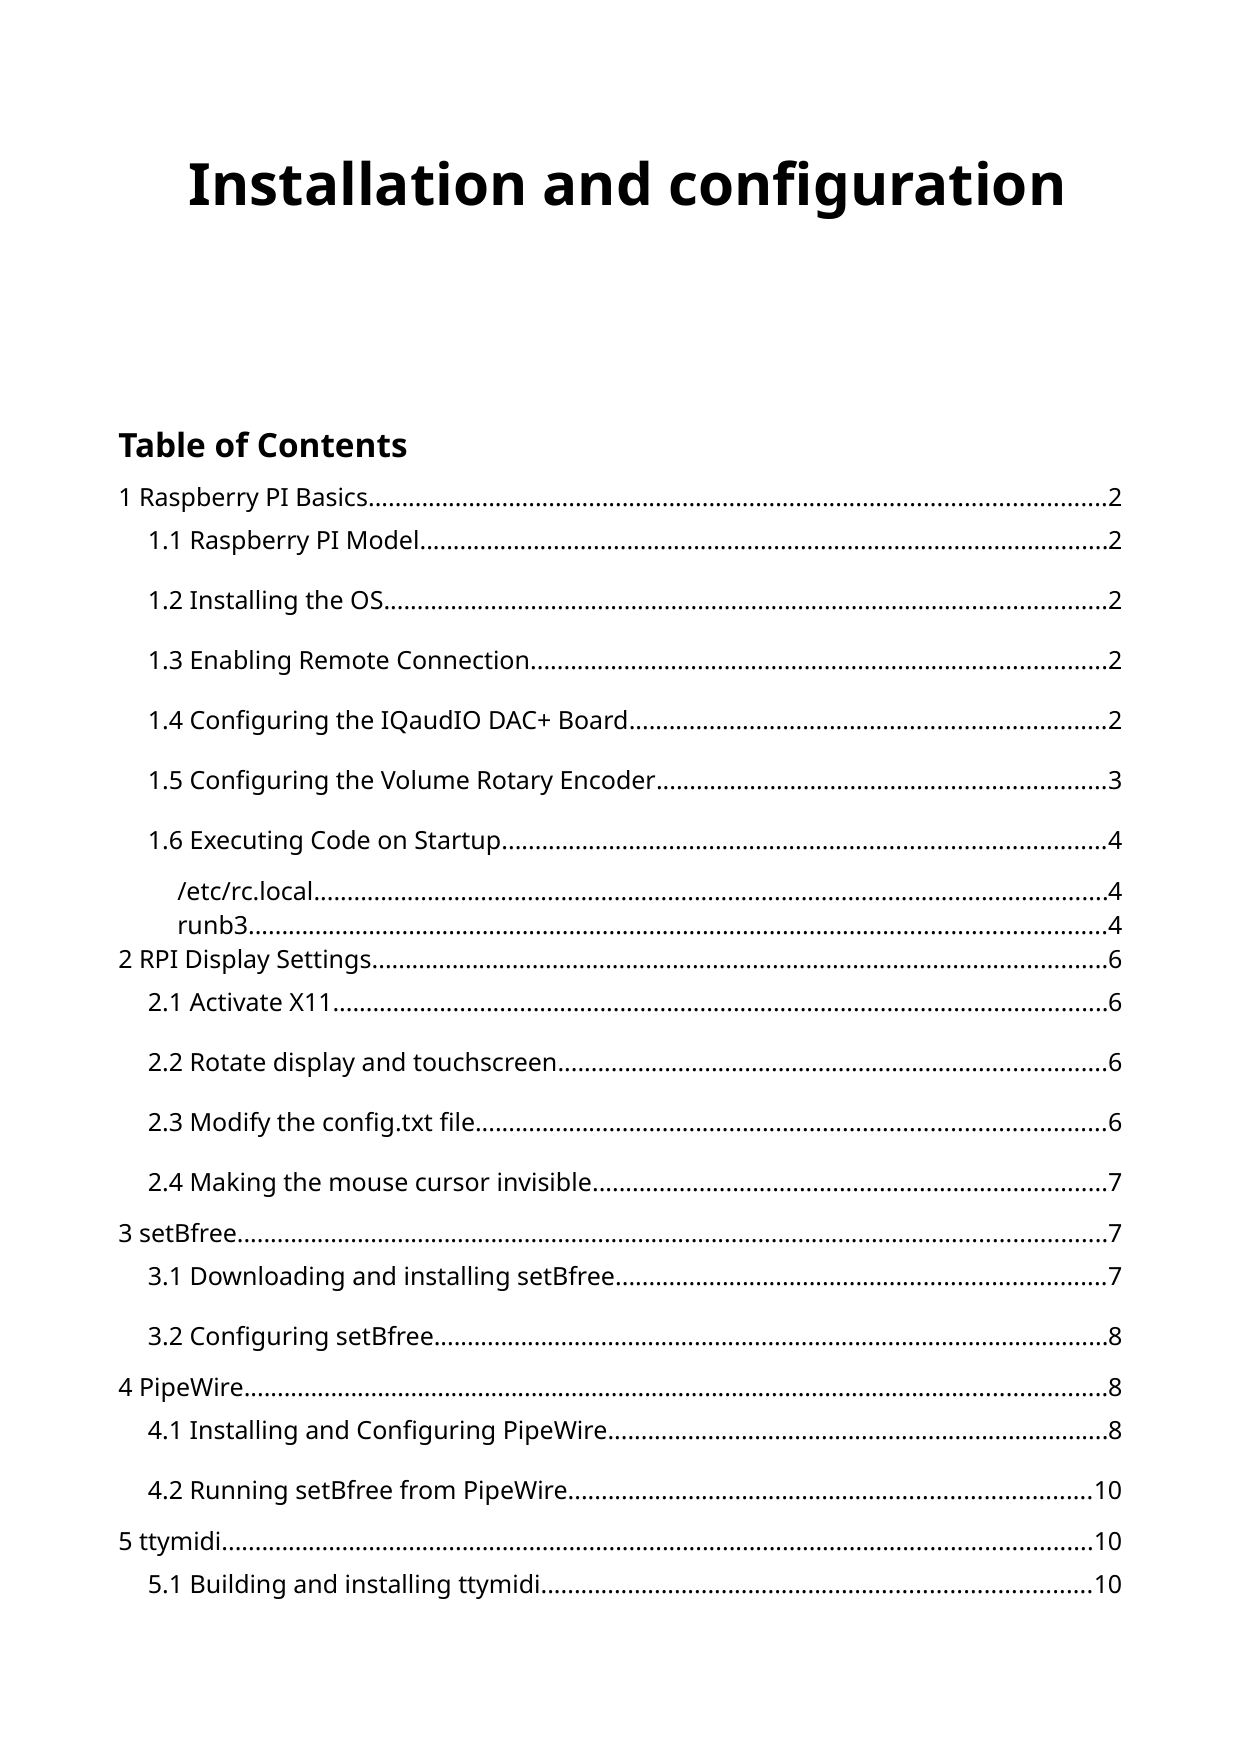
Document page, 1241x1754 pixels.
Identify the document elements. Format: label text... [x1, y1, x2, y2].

text runb3 4 [177, 907, 1122, 941]
text 4.1 Installing and Configuring PipeWire 8 [148, 1413, 1122, 1447]
text 5.1 Building and installing ttymidi 10 [148, 1567, 1122, 1601]
text 2.2 Rotate display and touchscreen 6 [148, 1044, 1122, 1078]
text 4 PipeWire 8 [118, 1369, 1122, 1404]
text 3 setBfree 7 [118, 1216, 1122, 1249]
text 2.3 Modify the config.txt file 6 [148, 1104, 1122, 1138]
text 4.2 Running setBfree from PipeWire 10 [148, 1473, 1122, 1507]
text 2.4 Making the mouse cursor invisible 7 [148, 1164, 1122, 1198]
text 3.2 Configuring setBfree 8 [148, 1318, 1122, 1353]
subtitle Table of Contents [118, 421, 1122, 467]
text 1.4 Configuring the IQaudIO DAC+ Board 2 [148, 702, 1122, 736]
text 1 Raspberry PI Basics 2 [118, 479, 1122, 513]
text 1.6 Executing Code on Startup 4 [148, 822, 1122, 856]
text 2.1 Activate X11 6 [148, 984, 1122, 1018]
title Installation and configuration [118, 143, 1122, 223]
text 1.3 Enabling Remote Connection 2 [148, 642, 1122, 676]
text /etc/rc.local 4 [177, 873, 1122, 907]
text 1.1 Raspberry PI Model 2 [148, 522, 1122, 556]
text 5 ttymidi 10 [118, 1524, 1122, 1558]
text 1.2 Installing the OS 2 [148, 582, 1122, 616]
text 1.5 Configuring the Volume Rotary Encoder 3 [148, 762, 1122, 796]
text 3.1 Downloading and installing setBfree 7 [148, 1258, 1122, 1293]
text 2 RPI Display Settings 6 [118, 941, 1122, 976]
